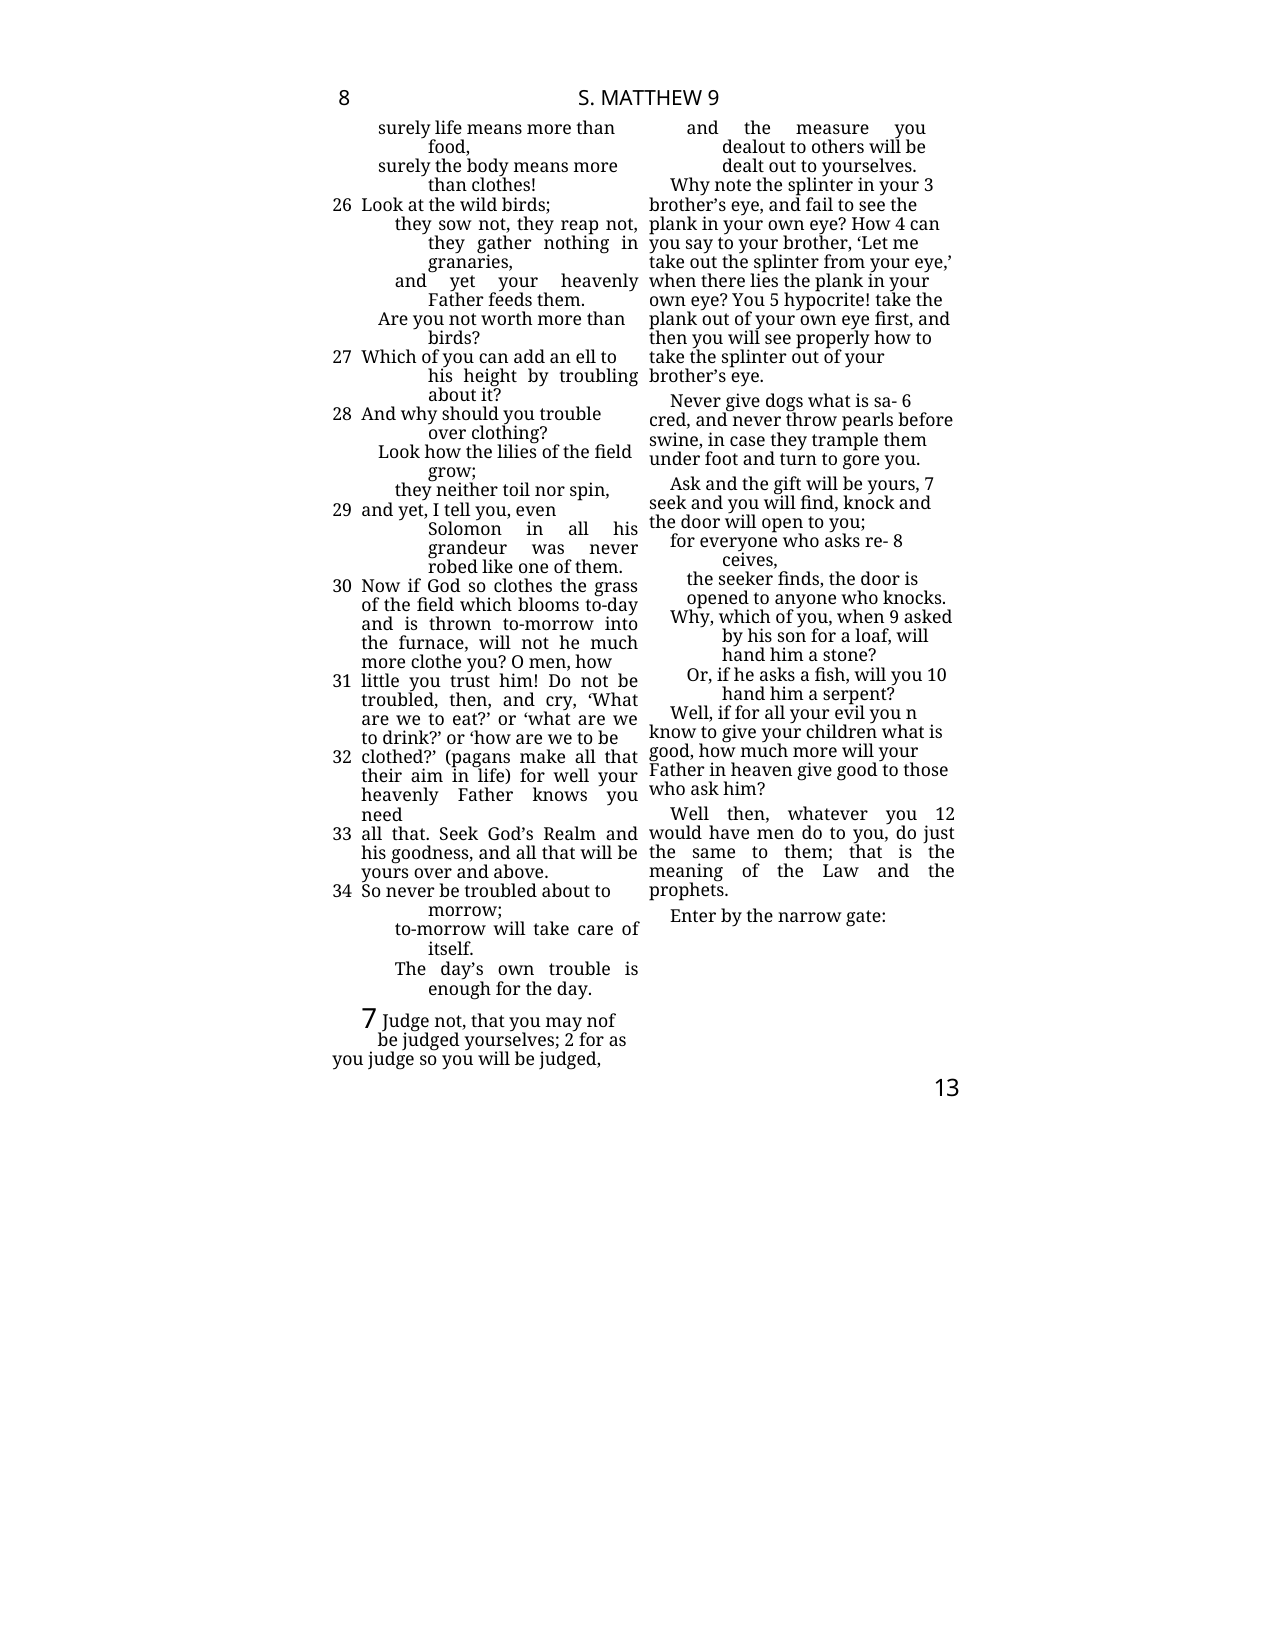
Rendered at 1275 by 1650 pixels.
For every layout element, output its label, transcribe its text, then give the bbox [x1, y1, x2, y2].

text 13 [933, 1077, 961, 1101]
text surely the body means more than clothes! [378, 158, 638, 196]
list So never be troubled about to­ [332, 882, 638, 901]
text Well, if for all your evil you n know to give your chil­dren what is good, how much more will your Father in heaven give good to those who ask him? [649, 704, 955, 799]
text Why note the splinter in your 3 brother’s eye, and fail to see the plank in your own eye? How 4 can you say to your brother, ‘Let me take out the splinter from your eye,’ when there lies the plank in your own eye? You 5 hypocrite! take the plank out of your own eye first, and then you will see properly how to take the splinter out of your brother’s eye. [649, 177, 955, 386]
text Well then, whatever you 12 would have men do to you, do just the same to them; that is the meaning of the Law and the prophets. [649, 805, 955, 901]
text over clothing? [428, 424, 638, 443]
text Solomon in all his grandeur was never robed like one of them. [428, 520, 638, 577]
text Never give dogs what is sa- 6 cred, and never throw pearls be­fore swine, in case they trample them under foot and turn to gore you. [649, 393, 955, 469]
list Look at the wild birds; [332, 196, 638, 215]
text they sow not, they reap not, they gather nothing in granaries, [394, 215, 638, 272]
list clothed?’ (pagans make all that their aim in life) for well your heavenly Father knows you need [332, 748, 638, 825]
text The day’s own trouble is enough for the day. [394, 959, 638, 999]
text Why, which of you, when 9 asked by his son for a loaf, will hand him a stone? [670, 608, 955, 666]
text Ask and the gift will be yours, 7 seek and you will find, knock and the door will open to you; [649, 475, 955, 532]
text morrow; [428, 901, 638, 920]
text for everyone who asks re- 8 ceives, [670, 532, 955, 570]
text and yet your heavenly Father feeds them. [394, 272, 638, 310]
text his height by troubling about it? [428, 367, 638, 405]
list all that. Seek God’s Realm and his goodness, and all that will be yours over and above. [332, 825, 638, 882]
text Look how the lilies of the field grow; [378, 443, 638, 482]
text 7 Judge not, that you may nof be judged yourselves; 2 for as you judge so you will be judged, [332, 1012, 638, 1069]
text and the measure you dealout to others will be dealt out to yourselves. [686, 119, 926, 177]
text to-morrow will take care of itself. [394, 920, 638, 959]
text Are you not worth more than birds? [378, 310, 638, 348]
list And why should you trouble [332, 405, 638, 424]
text they neither toil nor spin, [394, 482, 638, 501]
text surely life means more than food, [378, 119, 638, 158]
list Which of you can add an ell to [332, 348, 638, 367]
text Or, if he asks a fish, will you 10 hand him a serpent? [686, 666, 955, 704]
list and yet, I tell you, even [332, 501, 638, 520]
list little you trust him! Do not be troubled, then, and cry, ‘What are we to eat?’ or ‘what are we to drink?’ or ‘how are we to be [332, 672, 638, 748]
list Now if God so clothes the grass of the field which blooms to-day and is thrown to-morrow into the furnace, will not he much more clothe you? O men, how [332, 577, 638, 672]
text Enter by the narrow gate: [649, 908, 955, 926]
text the seeker finds, the door is opened to any­one who knocks. [686, 570, 955, 608]
